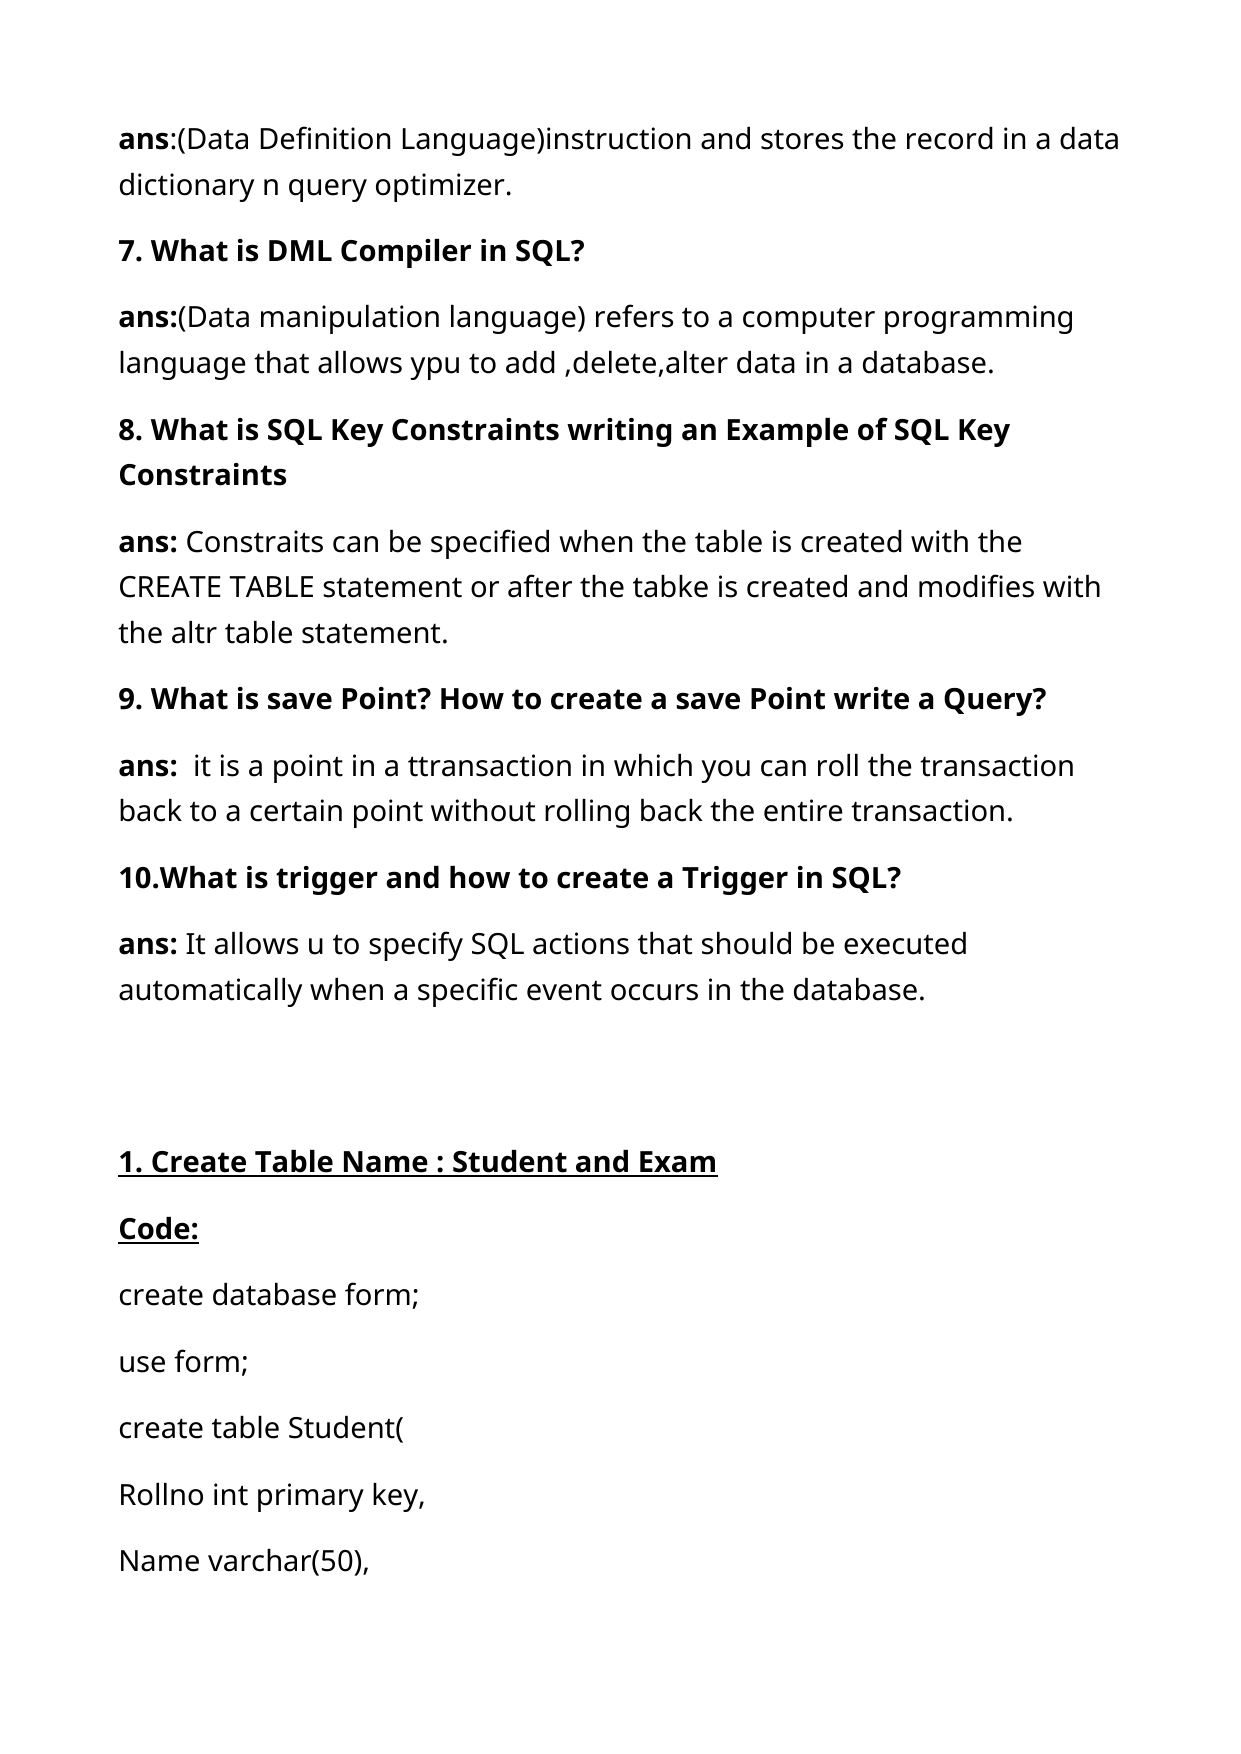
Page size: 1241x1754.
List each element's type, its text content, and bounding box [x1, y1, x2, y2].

text ans:(Data manipulation language) refers to a computer programming language that allows ypu to add ,delete,alter data in a database. [118, 297, 1122, 382]
text 7. What is DML Compiler in SQL? [118, 230, 1122, 270]
text 9. What is save Point? How to create a save Point write a Query? [118, 678, 1122, 718]
text use form; [118, 1341, 1122, 1381]
text ans: It allows u to specify SQL actions that should be executed automatically when a specific event occurs in the database. [118, 923, 1122, 1009]
text Code: [118, 1208, 1122, 1248]
text Rollno int primary key, [118, 1474, 1122, 1514]
text create database form; [118, 1274, 1122, 1314]
text create table Student( [118, 1407, 1122, 1447]
text ans: it is a point in a ttransaction in which you can roll the transaction back to a certain point without rolling back the entire transaction. [118, 745, 1122, 830]
text 1. Create Table Name : Student and Exam [118, 1142, 1122, 1181]
text 8. What is SQL Key Constraints writing an Example of SQL Key Constraints [118, 409, 1122, 494]
text ans:(Data Definition Language)instruction and stores the record in a data dictionary n query optimizer. [118, 118, 1122, 203]
text 10.What is trigger and how to create a Trigger in SQL? [118, 857, 1122, 897]
text Name varchar(50), [118, 1540, 1122, 1580]
text ans: Constraits can be specified when the table is created with the CREATE TABLE statement or after the tabke is created and modifies with the altr table statement. [118, 521, 1122, 652]
